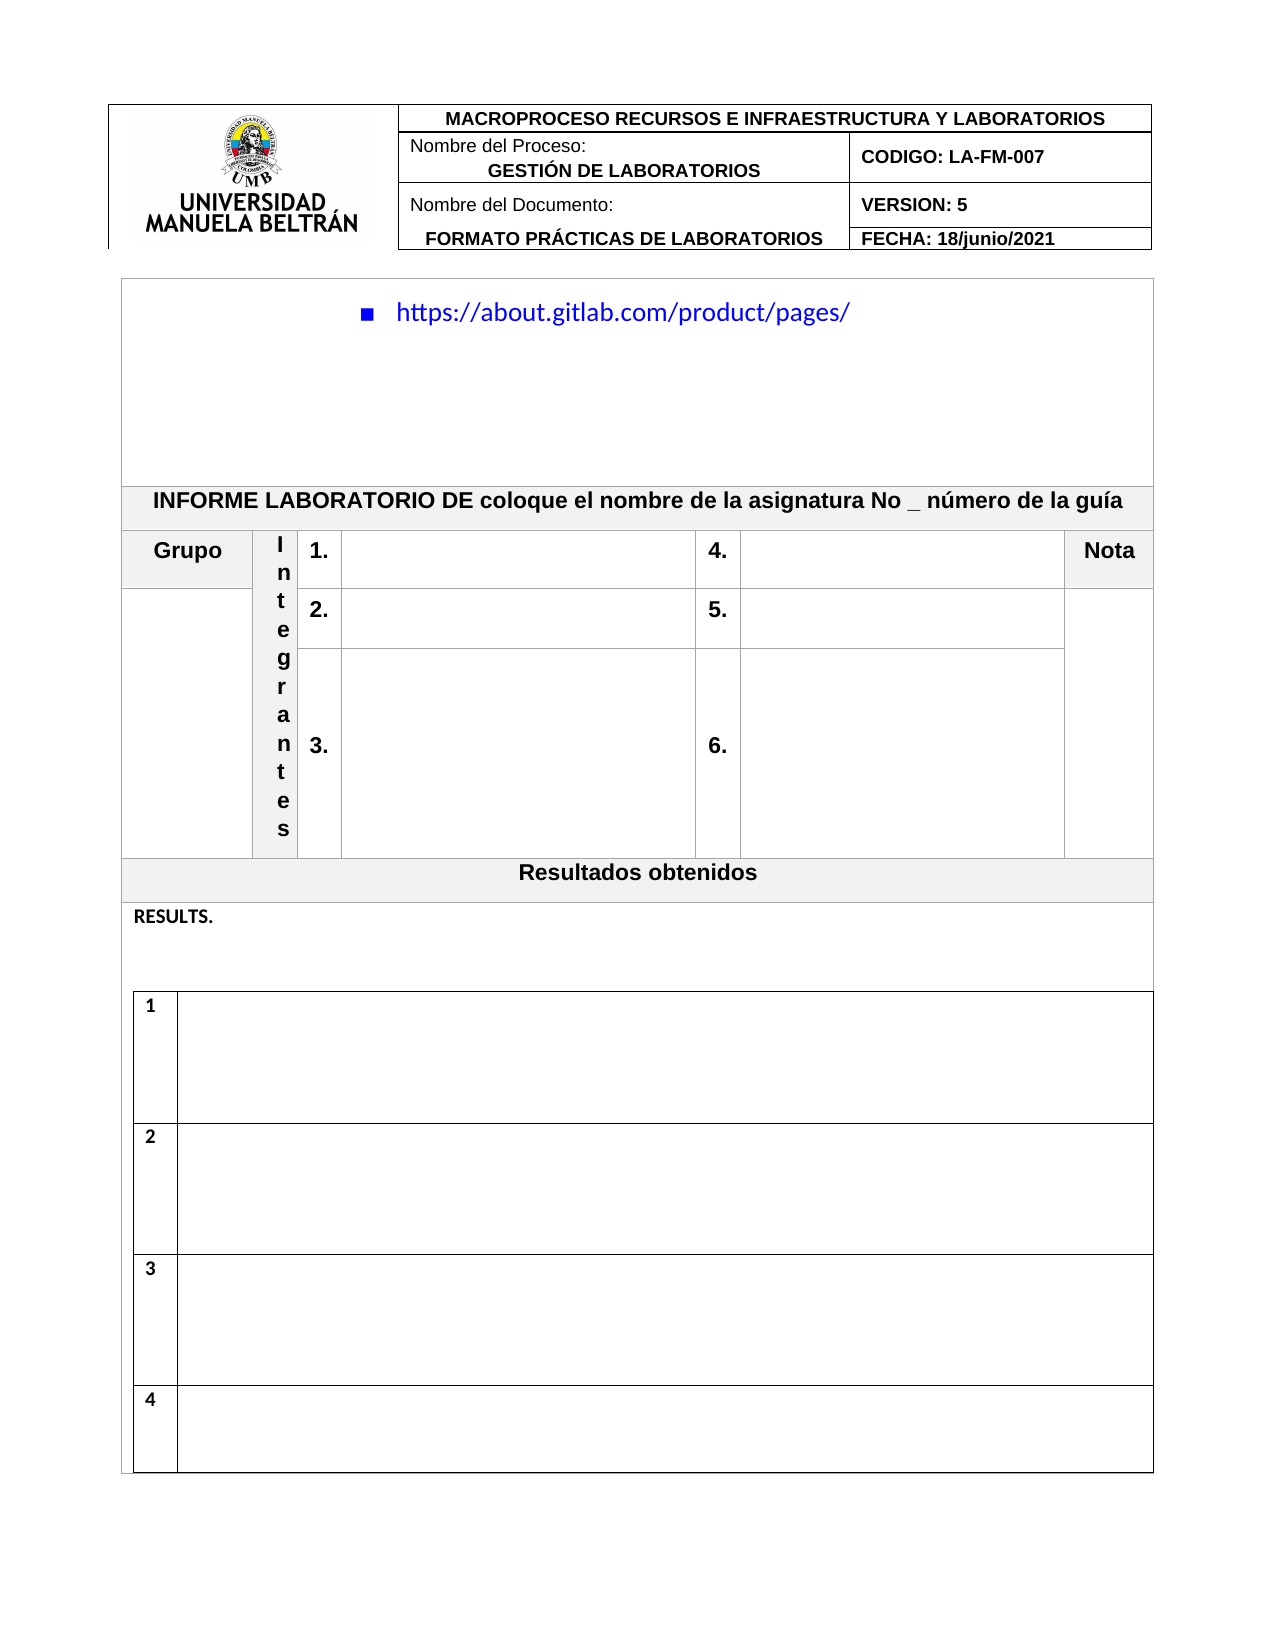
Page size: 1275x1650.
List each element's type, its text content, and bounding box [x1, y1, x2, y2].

table_cell [342, 589, 695, 647]
table_cell 1. [298, 531, 341, 587]
picture [134, 113, 374, 241]
table_cell 2 [134, 1124, 177, 1254]
table_header 1 [134, 992, 177, 1122]
table_cell [342, 531, 695, 587]
table_cell 2. [298, 589, 341, 647]
table_cell [178, 1386, 1153, 1472]
table_cell Grupo [122, 531, 252, 587]
table_cell 6. [696, 649, 740, 858]
table_cell [122, 589, 252, 858]
table_cell [1065, 589, 1153, 858]
table_cell INFORME LABORATORIO DE coloque el nombre de la asignatura No _ número de la guía [122, 487, 1153, 529]
table_cell [342, 649, 695, 858]
table_cell [741, 589, 1064, 647]
table_cell 3. [298, 649, 341, 858]
table_cell [178, 1255, 1153, 1385]
table_cell Nota [1065, 531, 1153, 587]
table_cell Integrantes [253, 531, 297, 858]
table_cell RESULTS. [122, 903, 1153, 1473]
table_cell 4 [134, 1386, 177, 1472]
table_cell 4. [696, 531, 740, 587]
table_cell 3 [134, 1255, 177, 1385]
table_cell [178, 1124, 1153, 1254]
table_cell [741, 531, 1064, 587]
table_cell As a working group propose at least 3 project ideas. Evaluate advantages and disadvantages before making a decision. Show a comparison and justify your choice (consider technical aspects, the relevance of the problem to be solved, value delivered to the end user, etc.) For the general definition of the software project take into account the following aspects: Definition of the problem: explain clearly and precisely the problem to be solved Today's world is globalizing and it is becoming more and more necessary that all the parts that make up this society are updated and are at the forefront with the others, for that reason always at the time of a creation we have to give recognition to people who make some creation of art, because a digital creation is also art. The problem that we see reflected is that there are many pages of creations, but there is not one that is specified in css art, the requirement is to have a new computer system that replaces the gallery systems (an example Pinterest) as they are obsolete to put only this type of creations, there are also shortcomings in terms of editing on the same page or app, there are pages that only allow you to upload the image, without being able to create one through the system itself. Solution offered: what is the system to be developed; needs covered by the system (what is the expected product?, what is it for?) Justification: explain the value generated by the project (why is it worth doing?). The product as we talked about in the problem will be focused on the population that develops art creations in css, so the system will help people who upload their gallery to be more recognized because it is focused on something more specific, at this time the scope that we will give will be to a population of Bogota, this software serves not only to upload your gallery but to create the design on the same platform, this can be very helpful for improving times in terms of creation and would generate simplicity for artists. End User: Describe the people or entities that will use the system or part of it (to whom is it addressed?) It is necessary to make this project for people who love css and their creations, it is almost a community, where this type of art is welcomed, but it should be clarified if anyone wants or is interested in making a creation can do so on the page and upload your gallery. Utility: explain how a return on investment could be achieved for the project The investment of the project consists of 5 million approximately since the cost of the elements of the computer plus the passive expenses achieve an expense of that caliber, what are elements of hardware that can be damaged we will put a budget of 1.000.000 and for the passive expenses monthly could be 80000, the return of the investment is increased due to the amount of users in the platform between more users would be more viable and we would have more profits since that is one of our objectives. Workspace. Create a repository for the project. All members of the group must be linked to the repository Build a page to store documentation. It is recommended to use tools such as GitLab pages, GitHub pages or Read the docs. A: Functional requirements: Non-functional requirements: Scope of the system: The cost that has been budgeted for the project is five million pesos taking into account the passive expenses of electricity and internet and also the server and hosting services, the project will be carried out throughout the semester having between 2 to 5 hours worked by developer, the project will be working on a low scale for the users destined, you can download and upload images but many will be designed since we do not have the knowledge in design for these. Selected technologies: MySQL, Laravel, JavaScript, CSS, Bootstrap, Hosting All information must be stored on the project page. Build a presentation (format 10- 15 min) where you present your project idea (the presentation must contain the information of the points of points 1,2,3 and 4 in English) Update the information on the project page To be taken into account This activity corresponds to the first note of the laboratory On Thursday, February 17, each group must make a presentation with their project idea The project idea and an initial version of the presentation will be reviewed on a later Friday, if some group have some adjustments to be made. The presentation of the project page is important, make sure that the information is well distributed and has a good presentation! Evaluation 20 % oral presentation 20 % Adjustments according to recommendations 40 % Clarity in the definition of the project (scope, functionalities, justification, etc.) 20 % Creation of repository and project page Resources How to prepare a pitch: https://blog.broota.com/2014/06/que-es-y-como-preparar-un-pitch/ Additional tools: https://readthedocs.org/ https://pages.github.com/ https://about.gitlab.com/product/pages/ [122, 279, 1153, 486]
table_header [178, 992, 1153, 1122]
table_cell [741, 649, 1064, 858]
table_cell 5. [696, 589, 740, 647]
table_cell Resultados obtenidos [122, 859, 1153, 902]
